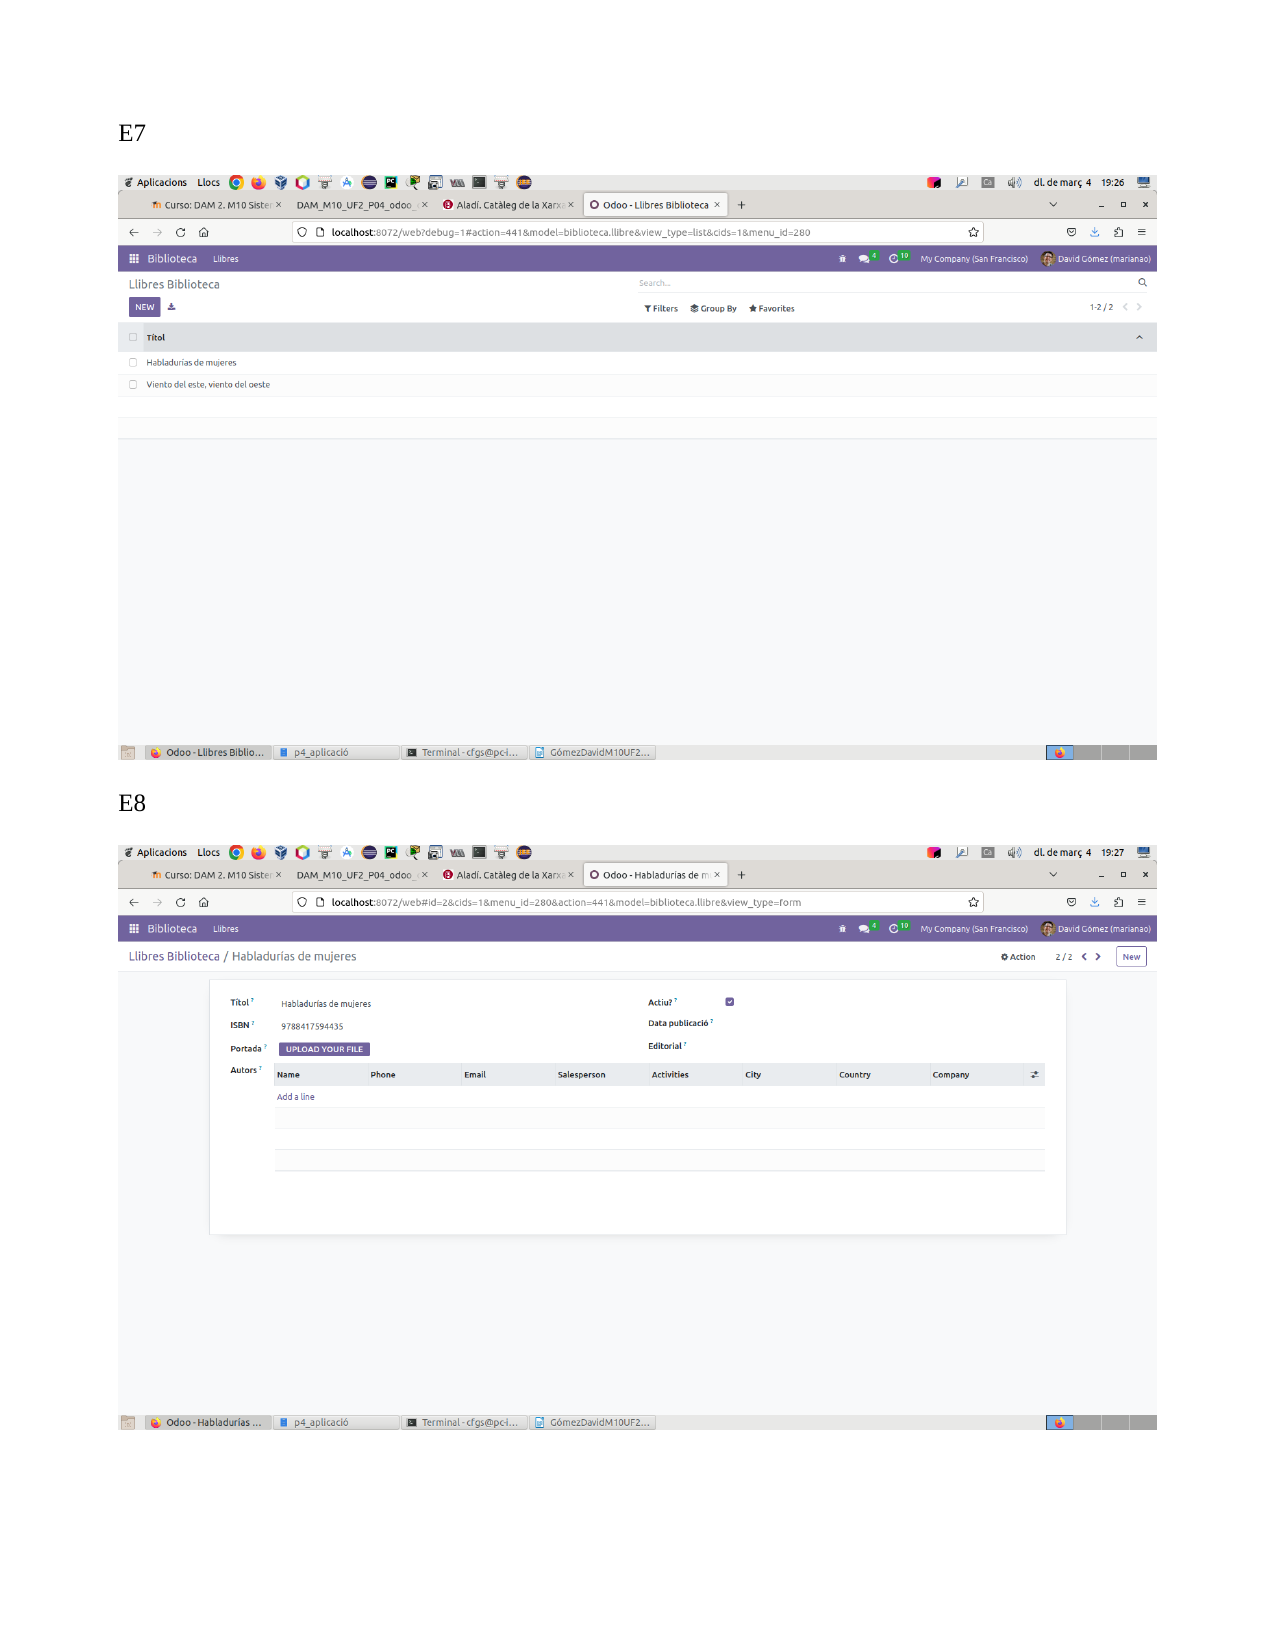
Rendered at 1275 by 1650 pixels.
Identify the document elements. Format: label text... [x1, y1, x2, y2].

text E7 [118, 118, 1157, 147]
picture [118, 175, 1157, 760]
text E8 [118, 788, 1157, 817]
picture [118, 845, 1157, 1430]
